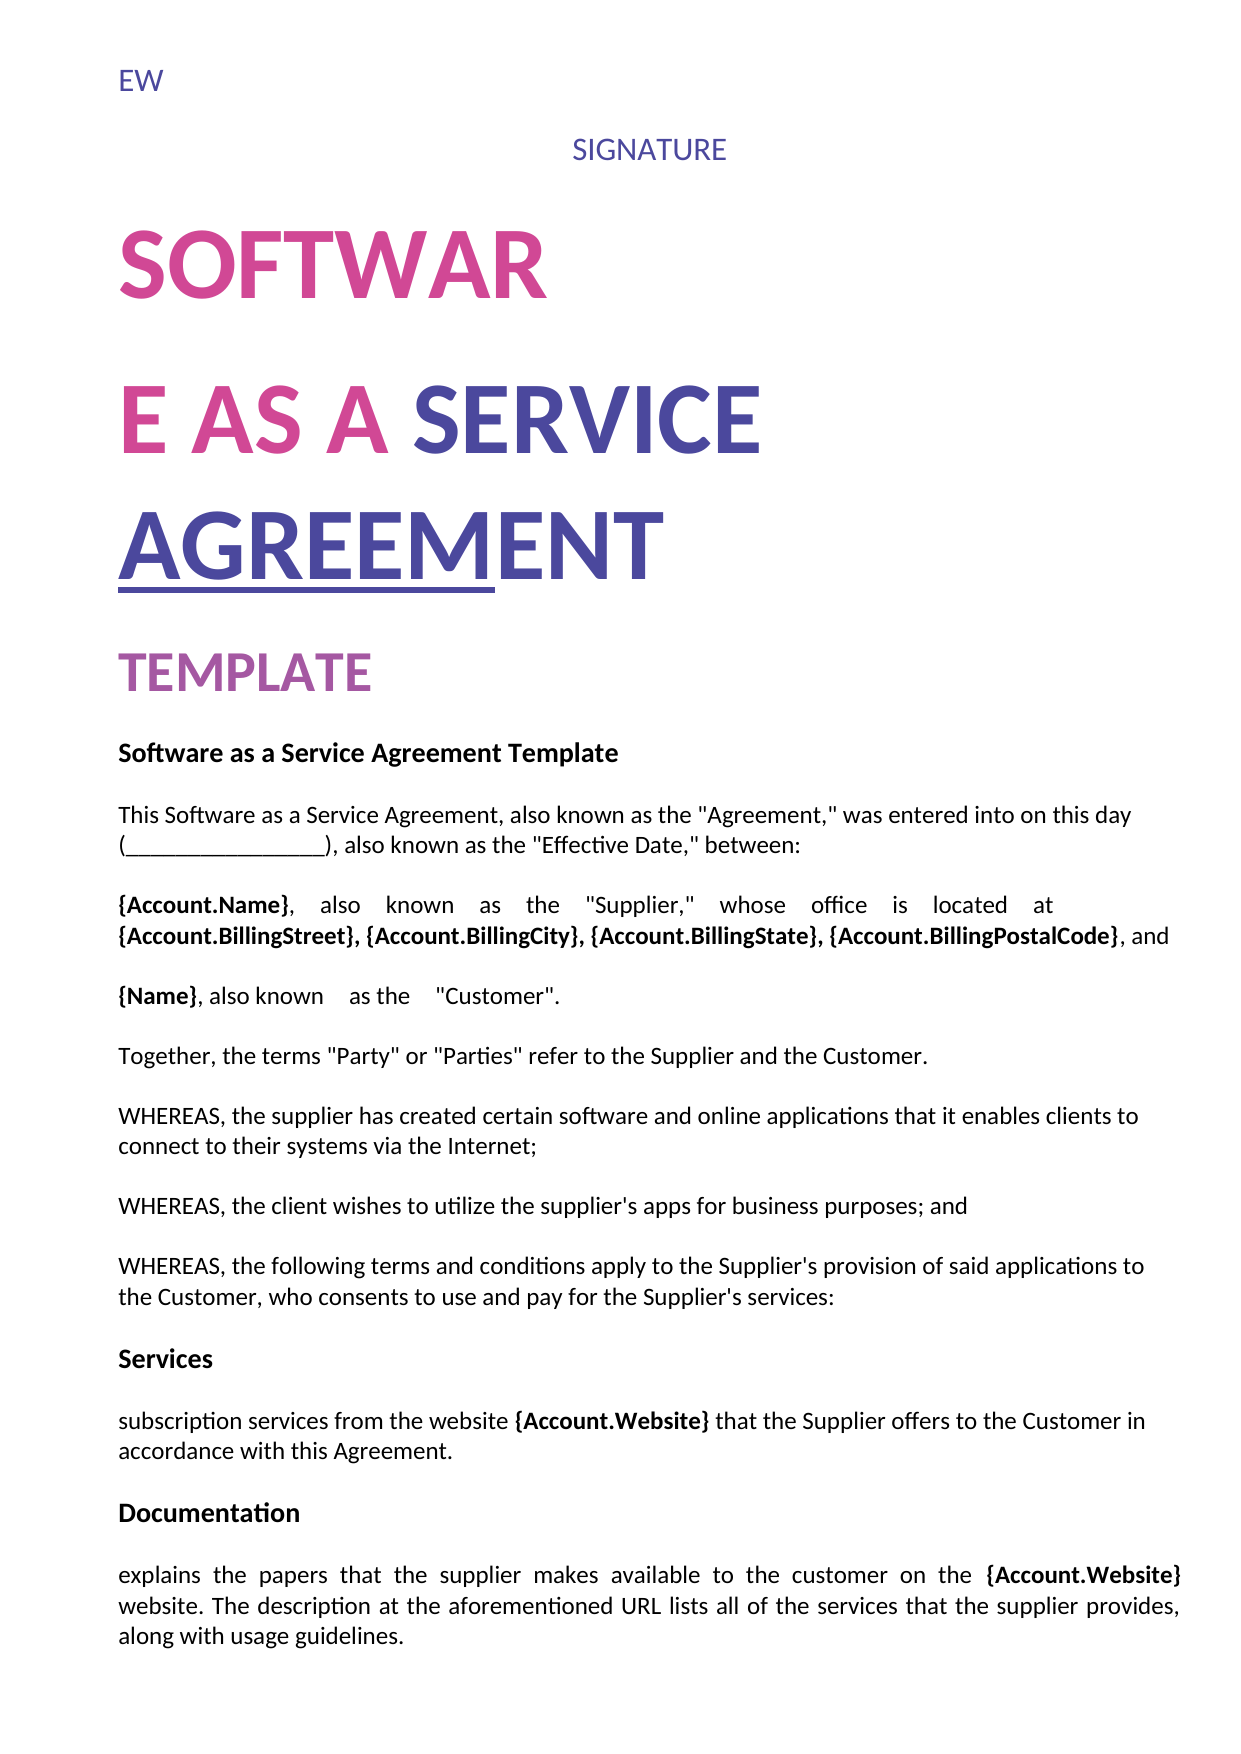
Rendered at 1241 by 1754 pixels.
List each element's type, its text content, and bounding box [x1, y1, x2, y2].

text explains the papers that the supplier makes available to the customer on the {Account.Website} website. The description at the aforementioned URL lists all of the services that the supplier provides, along with usage guidelines. [118, 1559, 1181, 1651]
text subscription services from the website {Account.Website} that the Supplier offers to the Customer in accordance with this Agreement. [118, 1405, 1181, 1466]
text This Software as a Service Agreement, also known as the "Agreement," was entered into on this day (________________), also known as the "Effective Date," between: [118, 799, 1181, 860]
text WHEREAS, the following terms and conditions apply to the Supplier's provision of said applications to the Customer, who consents to use and pay for the Supplier's services: [118, 1251, 1181, 1312]
text E AS A SERVICE AGREEMENT [118, 354, 1181, 606]
text WHEREAS, the client wishes to utilize the supplier's apps for business purposes; and [118, 1191, 1181, 1221]
text WHEREAS, the supplier has created certain software and online applications that it enables clients to connect to their systems via the Internet; [118, 1100, 1181, 1161]
text {Name}, also known as the "Customer". [118, 980, 1181, 1011]
text Services [118, 1341, 1181, 1375]
text TEMPLATE [118, 635, 1181, 706]
text EW [118, 59, 1181, 99]
text SIGNATURE [118, 129, 1181, 169]
text {Account.Name}, also known as the "Supplier," whose office is located at {Account.BillingStreet}, {Account.BillingCity}, {Account.BillingState}, {Account.BillingPostalCode}, and [118, 889, 1181, 951]
text Documentation [118, 1495, 1181, 1530]
text Software as a Service Agreement Template [118, 735, 1181, 769]
text Together, the terms "Party" or "Parties" refer to the Supplier and the Customer. [118, 1040, 1181, 1071]
text SOFTWAR [118, 198, 1181, 324]
